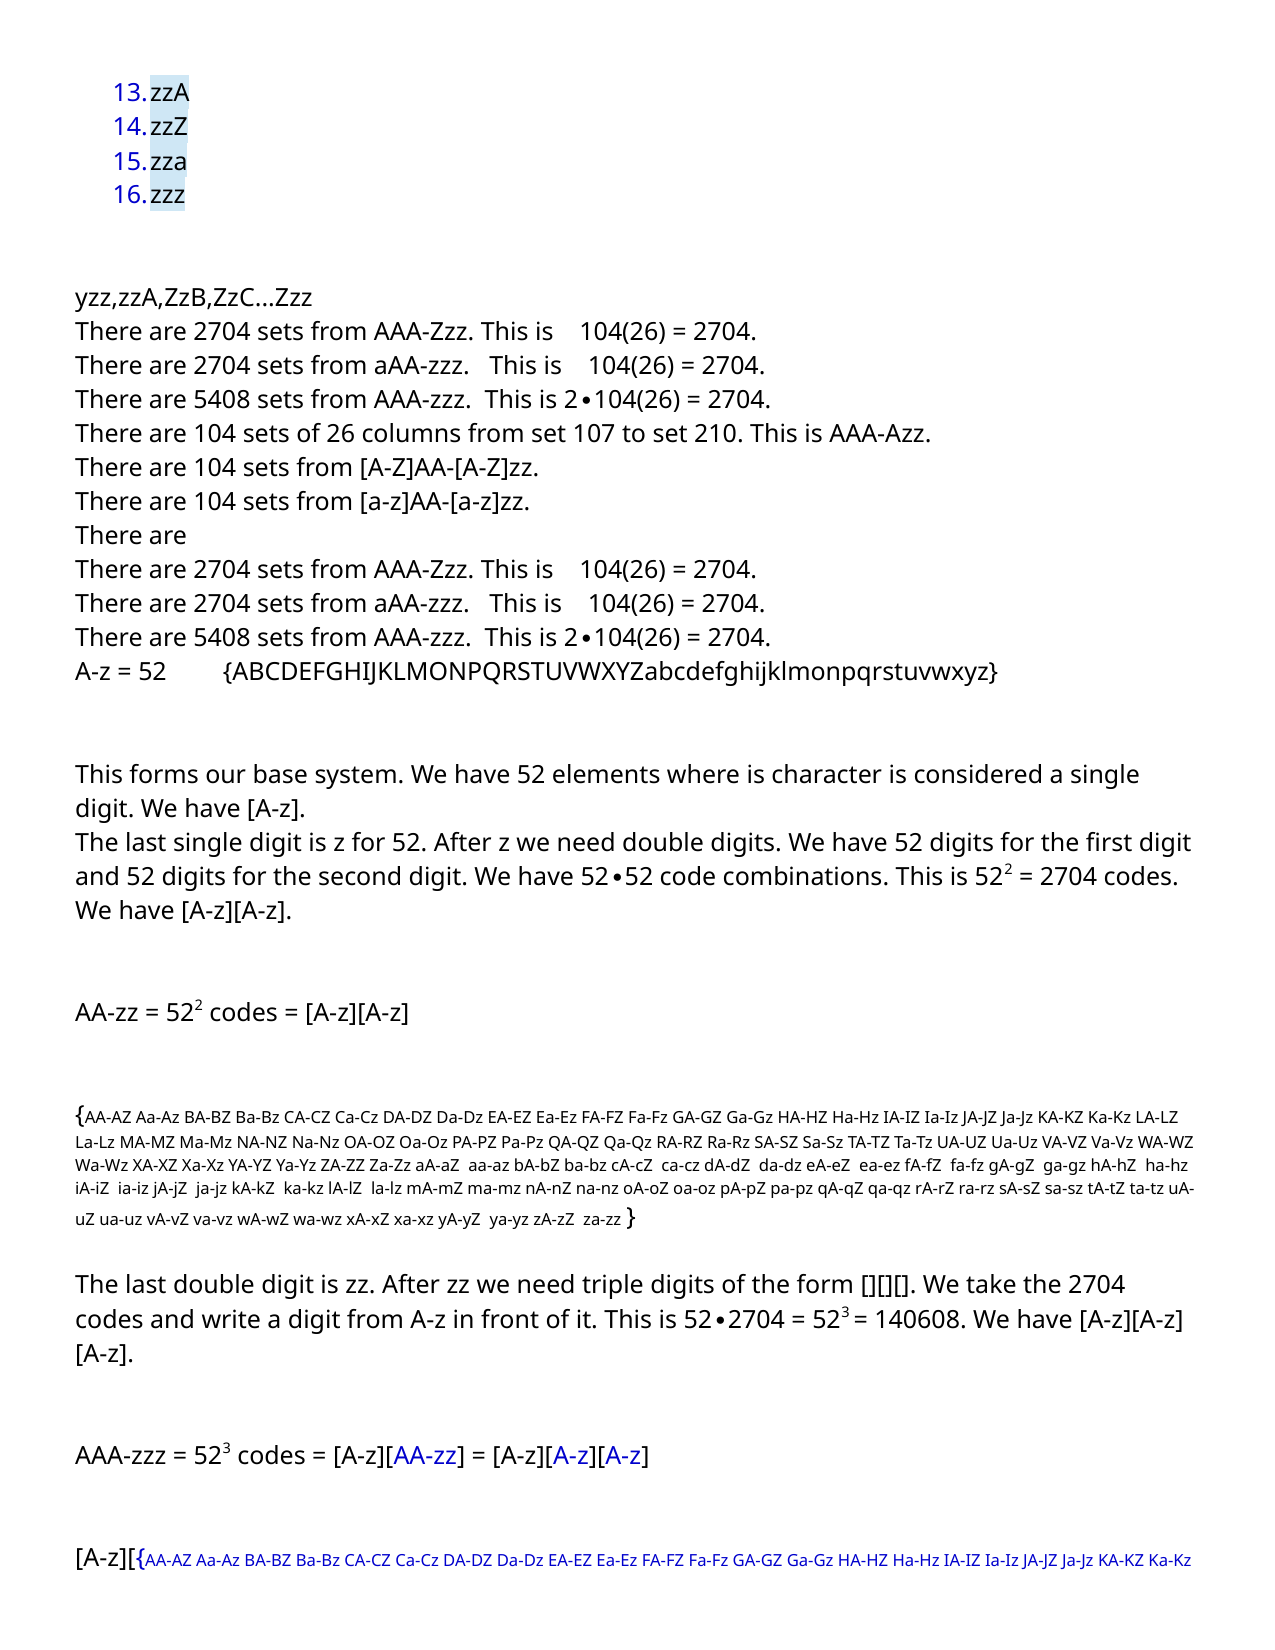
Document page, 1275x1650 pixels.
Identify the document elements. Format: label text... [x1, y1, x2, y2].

text There are 2704 sets from aAA-zzz. This is 104(26) = 2704. [75, 586, 1200, 620]
list zzZ [112, 109, 1200, 143]
text There are 2704 sets from aAA-zzz. This is 104(26) = 2704. [75, 347, 1200, 382]
text There are 2704 sets from AAA-Zzz. This is 104(26) = 2704. [75, 552, 1200, 586]
text {AA-AZ Aa-Az BA-BZ Ba-Bz CA-CZ Ca-Cz DA-DZ Da-Dz EA-EZ Ea-Ez FA-FZ Fa-Fz GA-GZ Ga-Gz HA-HZ Ha-Hz IA-IZ Ia-Iz JA-JZ Ja-Jz KA-KZ Ka-Kz LA-LZ La-Lz MA-MZ Ma-Mz NA-NZ Na-Nz OA-OZ Oa-Oz PA-PZ Pa-Pz QA-QZ Qa-Qz RA-RZ Ra-Rz SA-SZ Sa-Sz TA-TZ Ta-Tz UA-UZ Ua-Uz VA-VZ Va-Vz WA-WZ Wa-Wz XA-XZ Xa-Xz YA-YZ Ya-Yz ZA-ZZ Za-Zz aA-aZ aa-az bA-bZ ba-bz cA-cZ ca-cz dA-dZ da-dz eA-eZ ea-ez fA-fZ fa-fz gA-gZ ga-gz hA-hZ ha-hz iA-iZ ia-iz jA-jZ ja-jz kA-kZ ka-kz lA-lZ la-lz mA-mZ ma-mz nA-nZ na-nz oA-oZ oa-oz pA-pZ pa-pz qA-qZ qa-qz rA-rZ ra-rz sA-sZ sa-sz tA-tZ ta-tz uA-uZ ua-uz vA-vZ va-vz wA-wZ wa-wz xA-xZ xa-xz yA-yZ ya-yz zA-zZ za-zz } [75, 1097, 1200, 1233]
text yzz,zzA,ZzB,ZzC...Zzz [75, 279, 1200, 313]
list zza [112, 143, 1200, 177]
text [A-z][{AA-AZ Aa-Az BA-BZ Ba-Bz CA-CZ Ca-Cz DA-DZ Da-Dz EA-EZ Ea-Ez FA-FZ Fa-Fz GA-GZ Ga-Gz HA-HZ Ha-Hz IA-IZ Ia-Iz JA-JZ Ja-Jz KA-KZ Ka-Kz [75, 1540, 1200, 1574]
text There are 5408 sets from AAA-zzz. This is 2∙104(26) = 2704. [75, 382, 1200, 416]
text There are 104 sets from [A-Z]AA-[A-Z]zz. [75, 450, 1200, 484]
text There are 5408 sets from AAA-zzz. This is 2∙104(26) = 2704. A-z = 52 {ABCDEFGHIJKLMONPQRSTUVWXYZabcdefghijklmonpqrstuvwxyz} [75, 620, 1200, 688]
text There are [75, 518, 1200, 552]
text There are 2704 sets from AAA-Zzz. This is 104(26) = 2704. [75, 313, 1200, 347]
text AAA-zzz = 523 codes = [A-z][AA-zz] = [A-z][A-z][A-z] [75, 1437, 1200, 1472]
text AA-zz = 522 codes = [A-z][A-z] [75, 995, 1200, 1029]
list zzz [112, 177, 1200, 211]
text There are 104 sets of 26 columns from set 107 to set 210. This is AAA-Azz. [75, 416, 1200, 450]
text The last double digit is zz. After zz we need triple digits of the form [][][]. We take the 2704 codes and write a digit from A-z in front of it. This is 52∙2704 = 523 = 140608. We have [A-z][A-z][A-z]. [75, 1267, 1200, 1369]
list zzA [112, 75, 1200, 109]
text The last single digit is z for 52. After z we need double digits. We have 52 digits for the first digit and 52 digits for the second digit. We have 52∙52 code combinations. This is 522 = 2704 codes. We have [A-z][A-z]. [75, 824, 1200, 927]
text There are 104 sets from [a-z]AA-[a-z]zz. [75, 484, 1200, 518]
text This forms our base system. We have 52 elements where is character is considered a single digit. We have [A-z]. [75, 756, 1200, 824]
